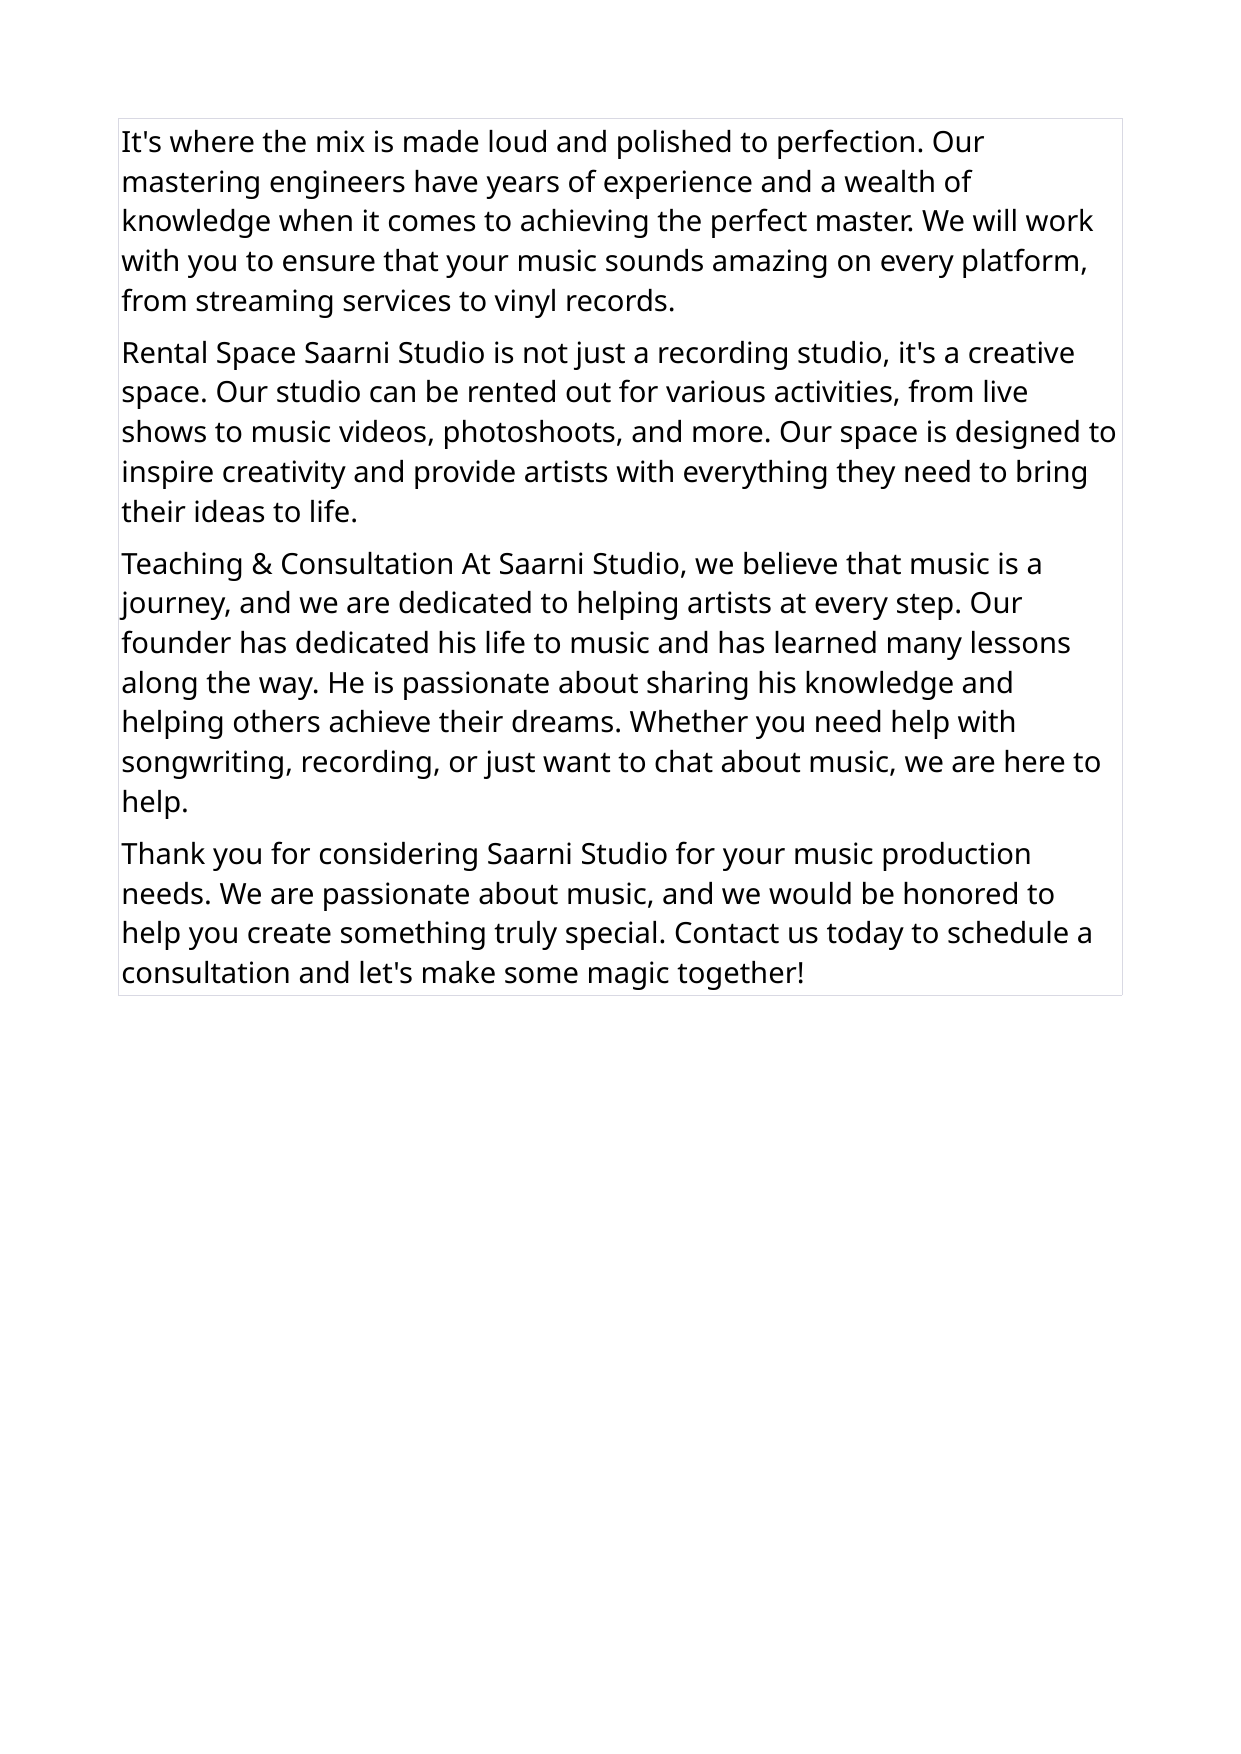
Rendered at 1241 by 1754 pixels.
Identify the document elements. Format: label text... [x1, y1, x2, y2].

text It's where the mix is made loud and polished to perfection. Our mastering engineers have years of experience and a wealth of knowledge when it comes to achieving the perfect master. We will work with you to ensure that your music sounds amazing on every platform, from streaming services to vinyl records. [119, 119, 1122, 319]
text Teaching & Consultation At Saarni Studio, we believe that music is a journey, and we are dedicated to helping artists at every step. Our founder has dedicated his life to music and has learned many lessons along the way. He is passionate about sharing his knowledge and helping others achieve their dreams. Whether you need help with songwriting, recording, or just want to chat about music, we are here to help. [119, 540, 1122, 821]
text Thank you for considering Saarni Studio for your music production needs. We are passionate about music, and we would be honored to help you create something truly special. Contact us today to schedule a consultation and let's make some magic together! [119, 830, 1122, 995]
text Rental Space Saarni Studio is not just a recording studio, it's a creative space. Our studio can be rented out for various activities, from live shows to music videos, photoshoots, and more. Our space is designed to inspire creativity and provide artists with everything they need to bring their ideas to life. [119, 329, 1122, 531]
